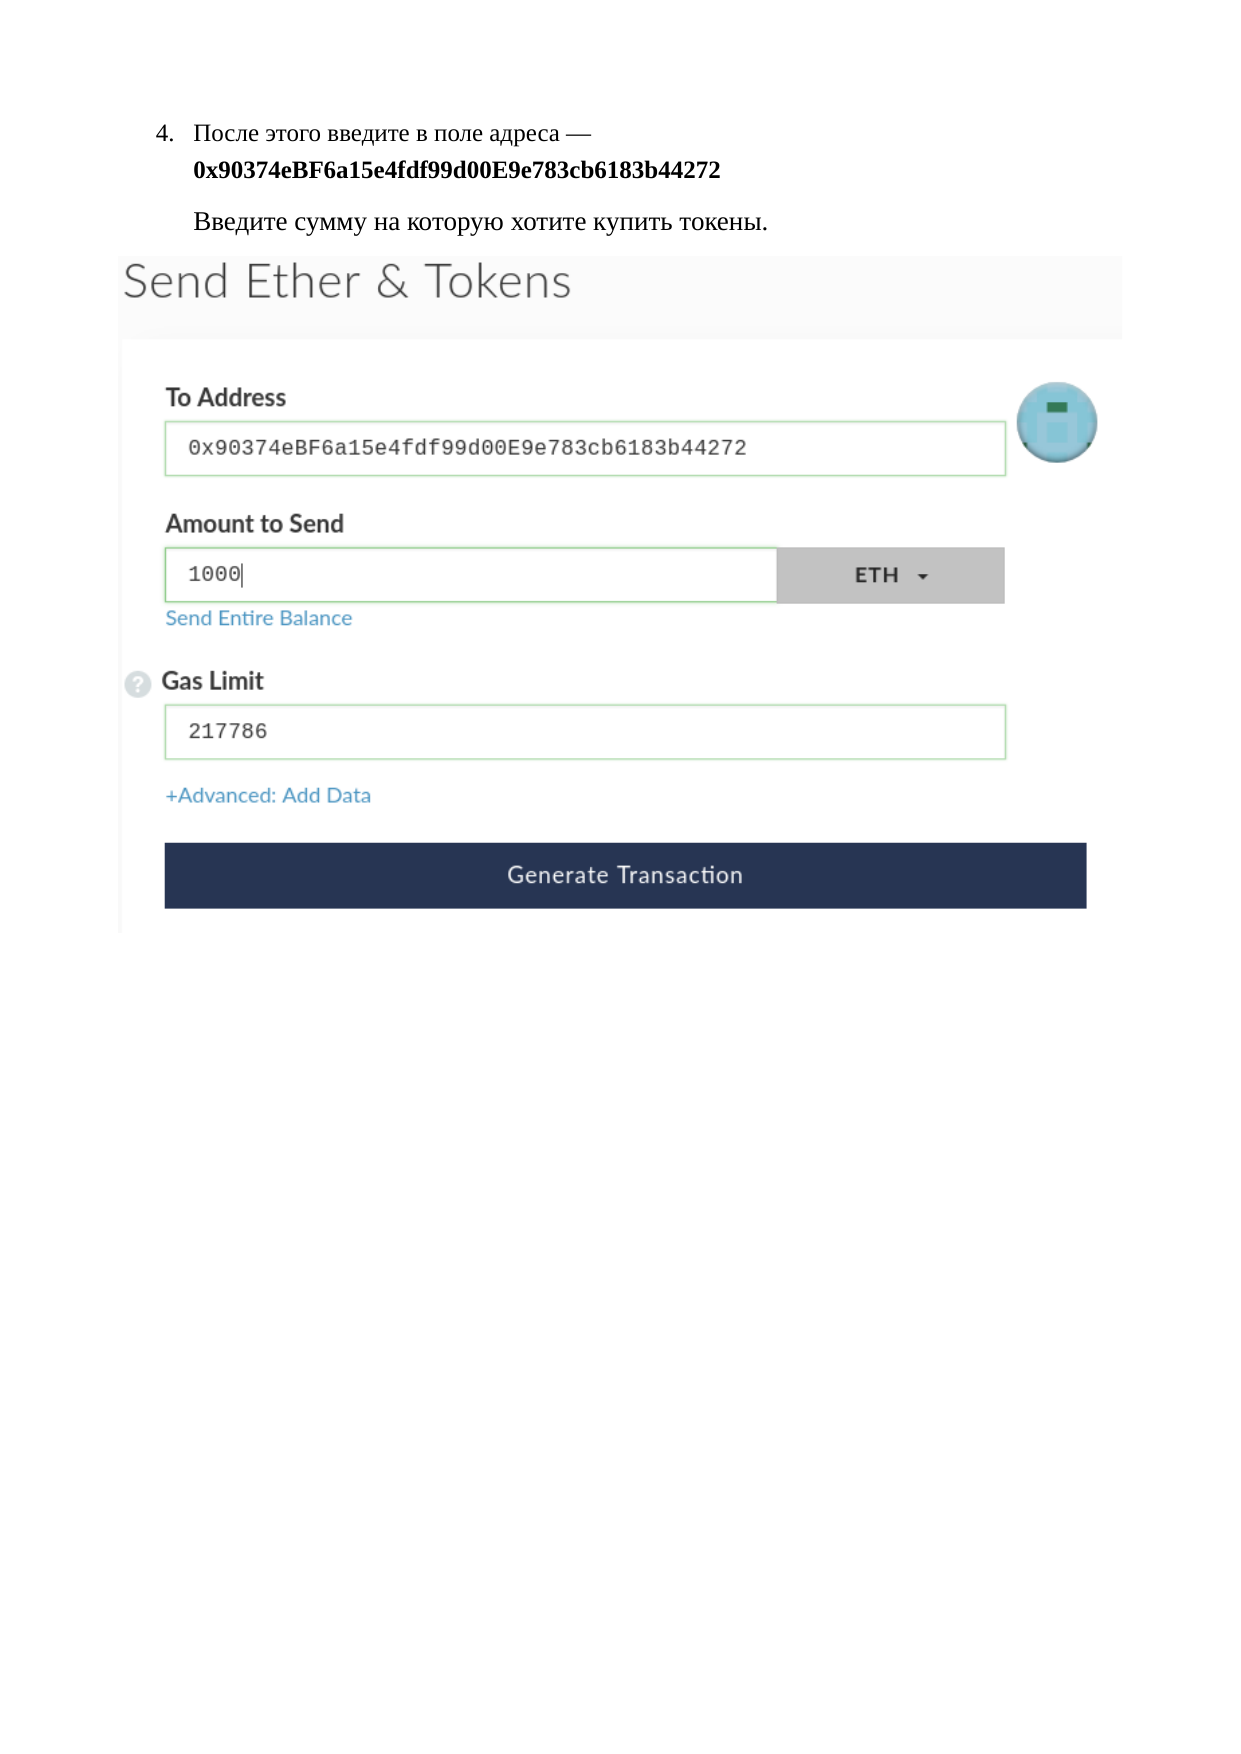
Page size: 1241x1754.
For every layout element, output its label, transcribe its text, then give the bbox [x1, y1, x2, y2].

picture [118, 256, 1123, 933]
list После этого введите в поле адреса — 0x90374eBF6a15e4fdf99d00E9e783cb6183b44272 [156, 118, 1122, 184]
list Введите сумму на которую хотите купить токены. [156, 205, 1122, 236]
